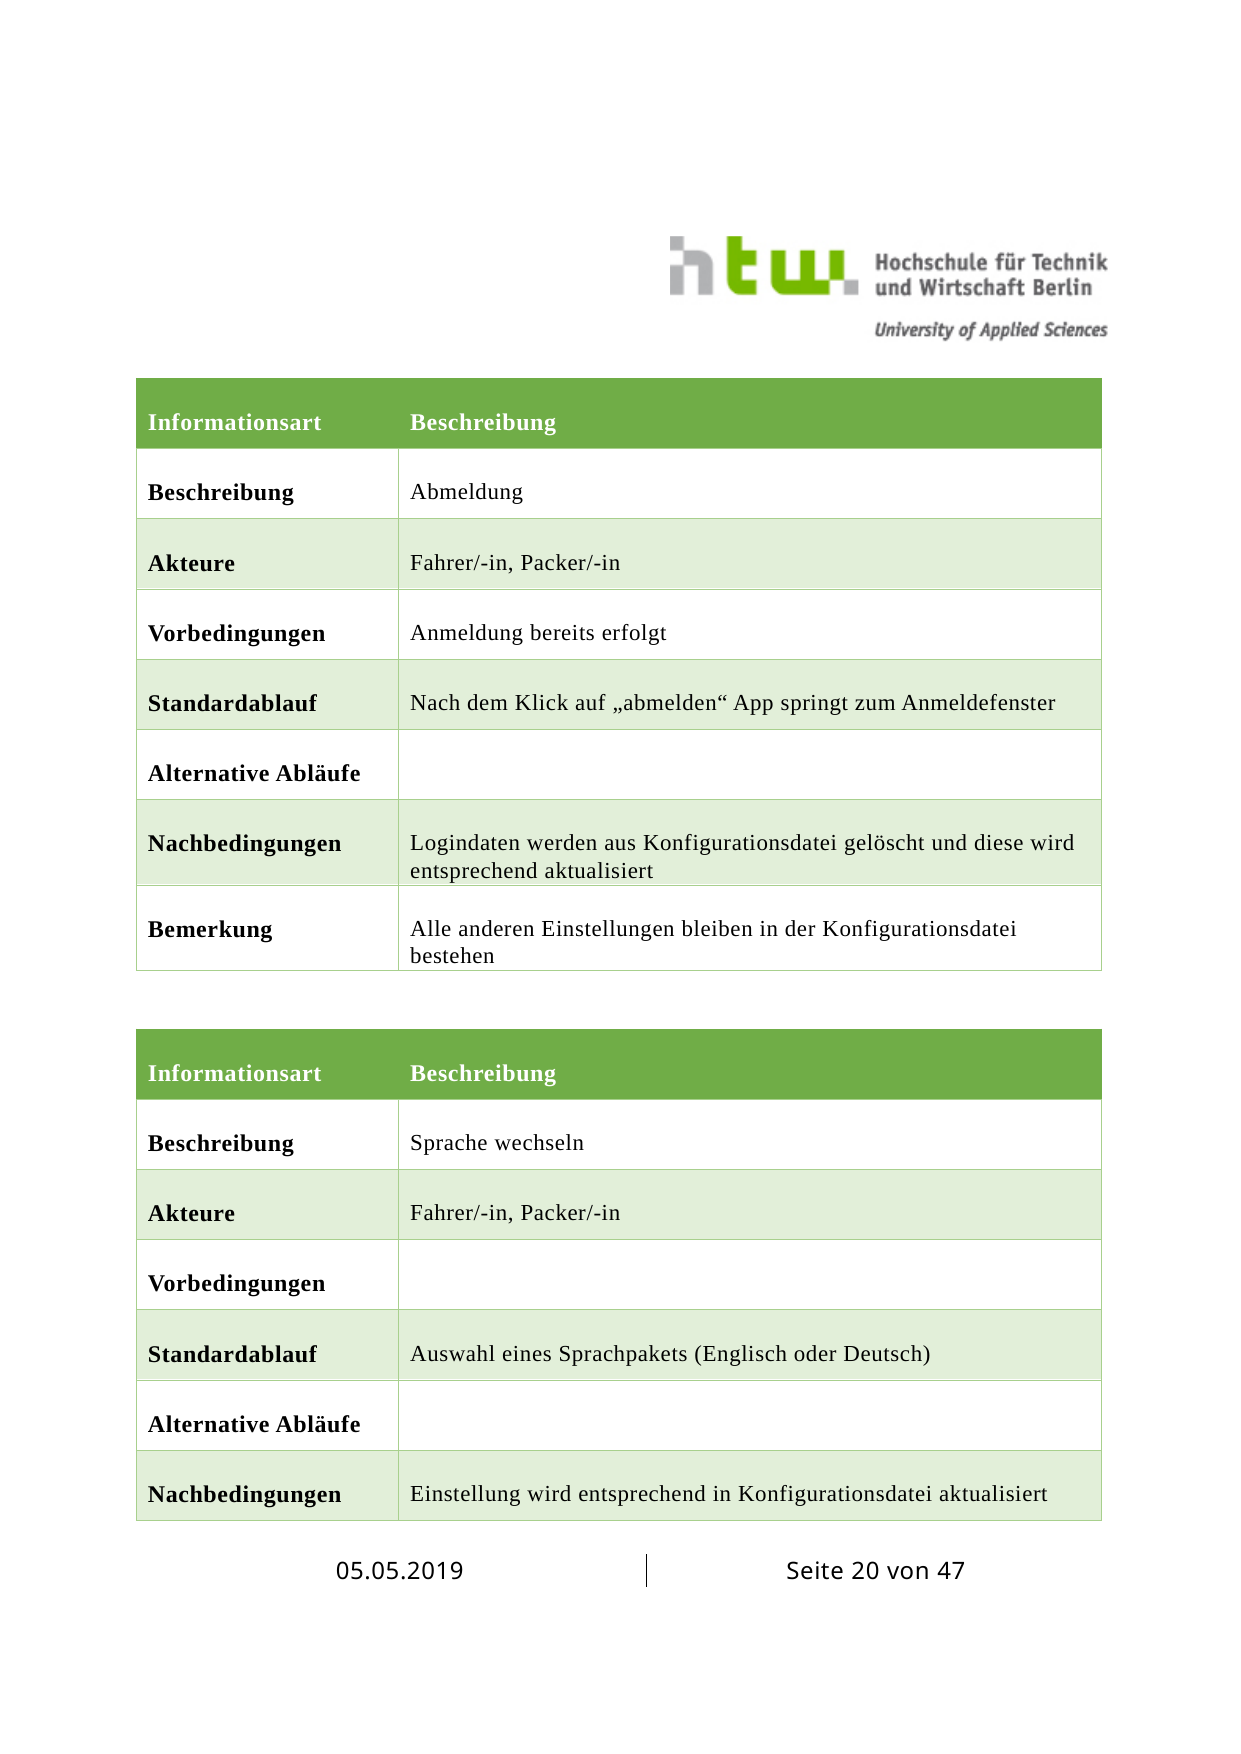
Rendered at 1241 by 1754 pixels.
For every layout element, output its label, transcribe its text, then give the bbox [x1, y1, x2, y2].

table_cell Alternative Abläufe [137, 730, 398, 799]
table_cell Fahrer/-in, Packer/-in [399, 519, 1101, 588]
table_cell Akteure [137, 1170, 398, 1239]
table_cell Beschreibung [137, 1100, 398, 1169]
table_header Beschreibung [399, 379, 1101, 448]
table_cell Sprache wechseln [399, 1100, 1101, 1169]
table_cell Auswahl eines Sprachpakets (Englisch oder Deutsch) [399, 1310, 1101, 1379]
table_cell [399, 730, 1101, 799]
table_cell Standardablauf [137, 660, 398, 729]
table_cell Nach dem Klick auf „abmelden“ App springt zum Anmeldefenster [399, 660, 1101, 729]
table_cell Anmeldung bereits erfolgt [399, 590, 1101, 659]
table_header Informationsart [137, 379, 399, 448]
table_cell Alle anderen Einstellungen bleiben in der Konfigurationsdatei bestehen [399, 886, 1101, 970]
table_cell Bemerkung [137, 886, 398, 970]
table_cell Nachbedingungen [137, 1451, 398, 1520]
table_cell Logindaten werden aus Konfigurationsdatei gelöscht und diese wird entsprechend aktualisiert [399, 800, 1101, 884]
table_cell Abmeldung [399, 449, 1101, 518]
table_header Beschreibung [399, 1030, 1101, 1099]
table_cell Alternative Abläufe [137, 1381, 398, 1450]
table_cell Fahrer/-in, Packer/-in [399, 1170, 1101, 1239]
table_cell Beschreibung [137, 449, 398, 518]
table_cell Vorbedingungen [137, 1240, 398, 1309]
table_cell Nachbedingungen [137, 800, 398, 884]
table_cell [399, 1240, 1101, 1309]
table_cell [399, 1381, 1101, 1450]
table_cell Standardablauf [137, 1310, 398, 1379]
table_cell Vorbedingungen [137, 590, 398, 659]
table_cell Akteure [137, 519, 398, 588]
table_header Informationsart [137, 1030, 399, 1099]
table_cell Einstellung wird entsprechend in Konfigurationsdatei aktualisiert [399, 1451, 1101, 1520]
